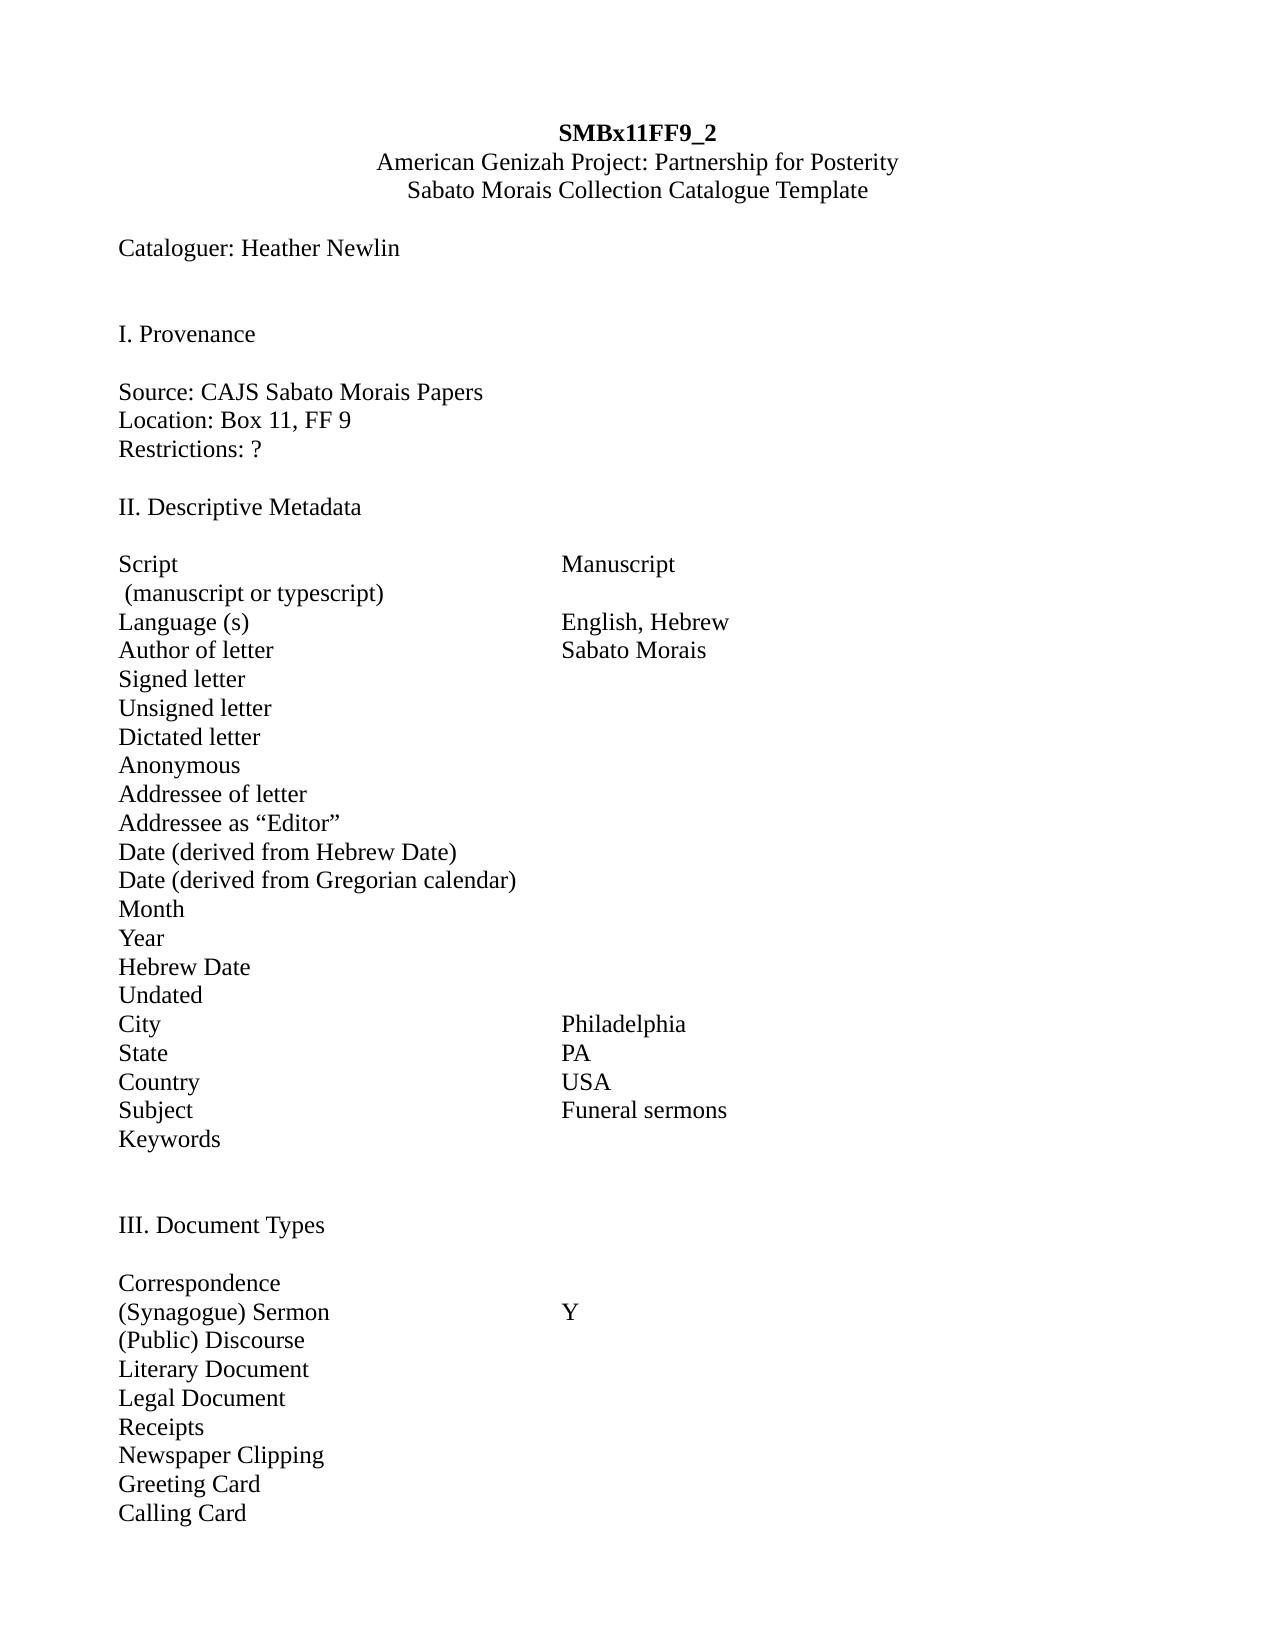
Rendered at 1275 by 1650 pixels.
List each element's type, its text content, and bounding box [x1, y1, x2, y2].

text Location: Box 11, FF 9 [118, 406, 1157, 434]
text Correspondence [118, 1268, 1157, 1297]
text Sabato Morais Collection Catalogue Template [118, 176, 1157, 204]
text Addressee as “Editor” [118, 808, 1157, 837]
text Unsigned letter [118, 693, 1157, 722]
text City Philadelphia [118, 1009, 1157, 1038]
text American Genizah Project: Partnership for Posterity [118, 147, 1157, 176]
text Source: CAJS Sabato Morais Papers [118, 377, 1157, 406]
text II. Descriptive Metadata [118, 492, 1157, 521]
text (manuscript or typescript) [118, 578, 1157, 607]
text III. Document Types [118, 1211, 1157, 1239]
text Calling Card [118, 1498, 1157, 1527]
text Date (derived from Hebrew Date) [118, 837, 1157, 866]
text Receipts [118, 1412, 1157, 1441]
text Hebrew Date [118, 952, 1157, 981]
text SMBx11FF9_2 [118, 118, 1157, 147]
text State PA [118, 1038, 1157, 1067]
text I. Provenance [118, 319, 1157, 348]
text Author of letter Sabato Morais [118, 636, 1157, 664]
text Keywords [118, 1124, 1157, 1153]
text Country USA [118, 1067, 1157, 1096]
text Year [118, 923, 1157, 952]
text Script Manuscript [118, 549, 1157, 578]
text Legal Document [118, 1383, 1157, 1412]
text Literary Document [118, 1354, 1157, 1383]
text Dictated letter [118, 722, 1157, 751]
text Cataloguer: Heather Newlin [118, 233, 1157, 262]
text Signed letter [118, 664, 1157, 693]
text Date (derived from Gregorian calendar) [118, 866, 1157, 894]
text (Public) Discourse [118, 1326, 1157, 1354]
text Anonymous [118, 751, 1157, 779]
text Restrictions: ? [118, 434, 1157, 463]
text Subject Funeral sermons [118, 1096, 1157, 1124]
text (Synagogue) Sermon Y [118, 1297, 1157, 1326]
text Month [118, 894, 1157, 923]
text Newspaper Clipping [118, 1441, 1157, 1469]
text Addressee of letter [118, 779, 1157, 808]
text Undated [118, 981, 1157, 1009]
text Language (s) English, Hebrew [118, 607, 1157, 636]
text Greeting Card [118, 1469, 1157, 1498]
